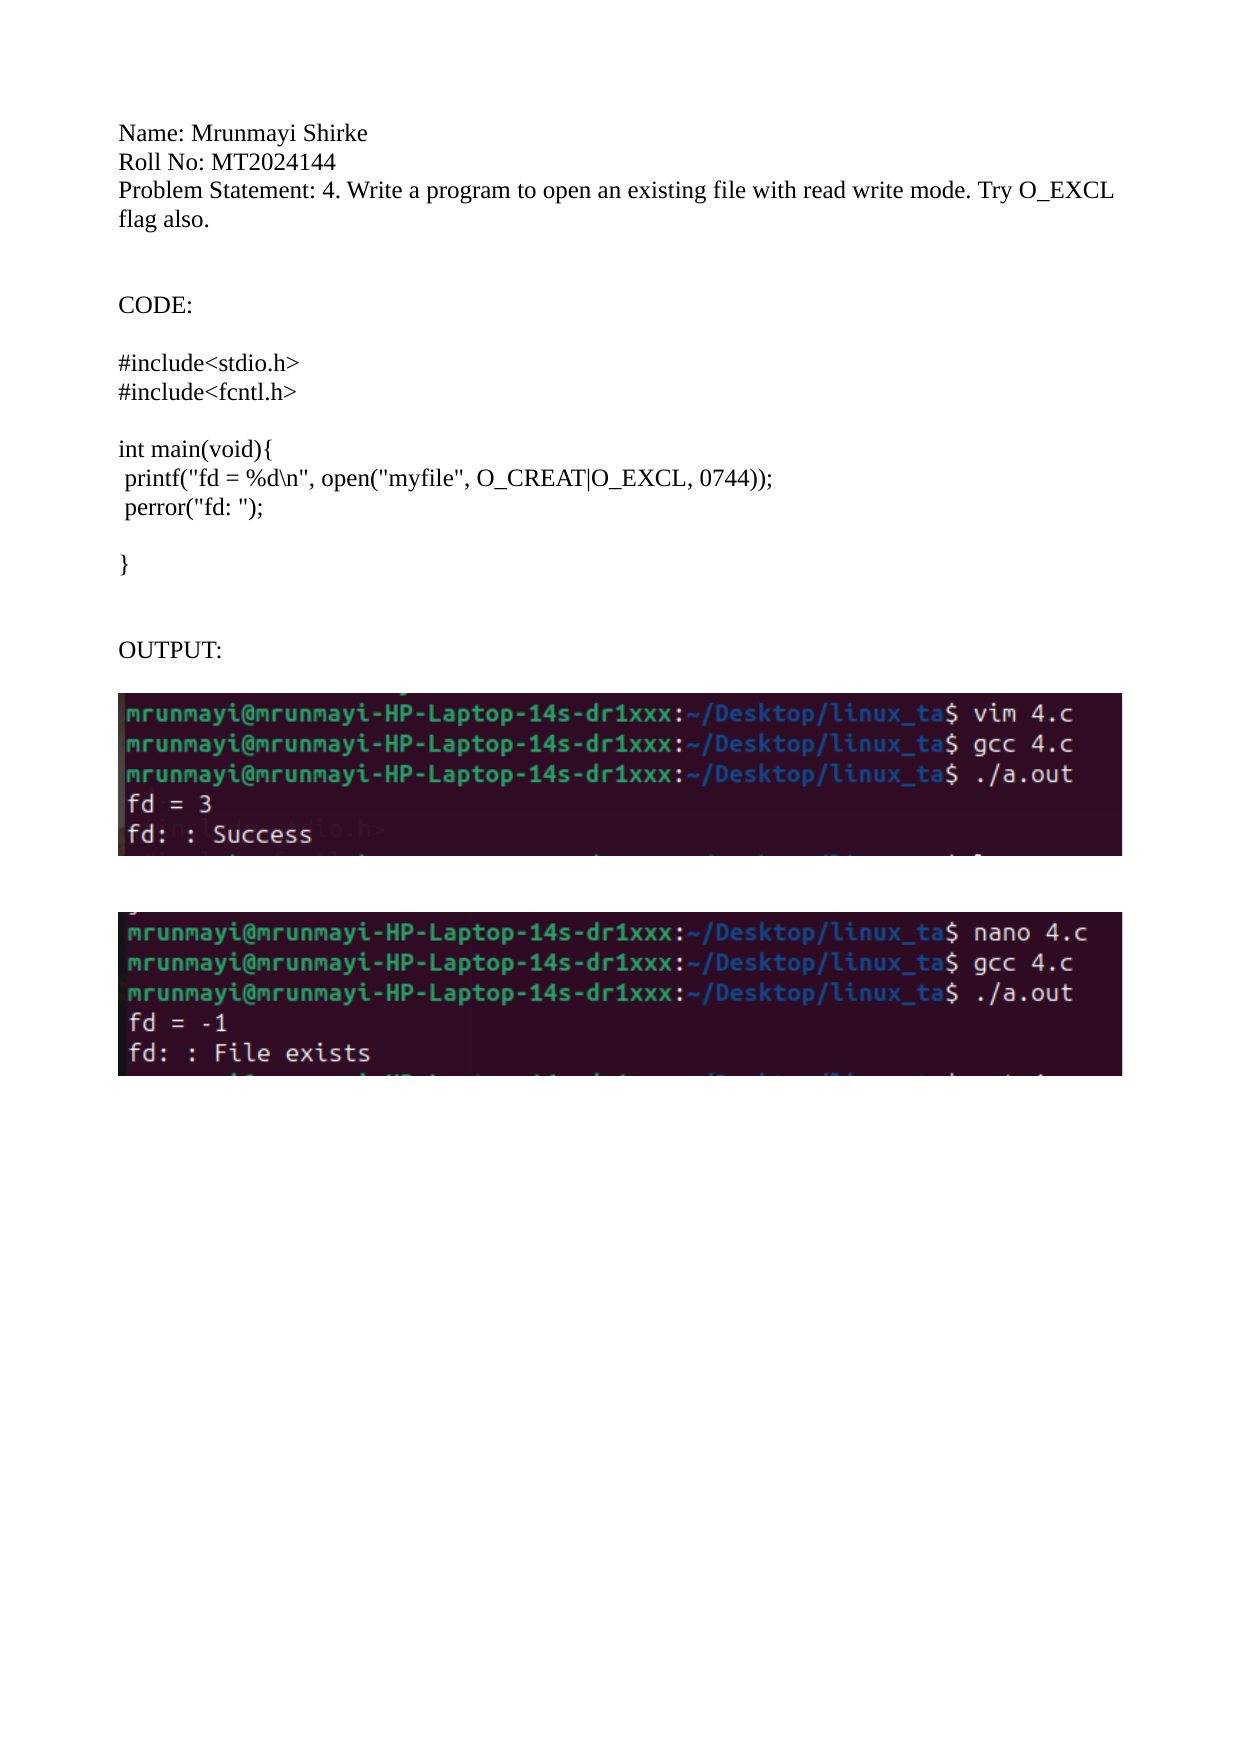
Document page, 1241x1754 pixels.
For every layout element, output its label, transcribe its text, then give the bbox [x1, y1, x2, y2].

text OUTPUT: [118, 636, 1122, 664]
text #include<fcntl.h> [118, 377, 1122, 406]
text Name: Mrunmayi Shirke [118, 118, 1122, 147]
picture [118, 693, 1123, 856]
text #include<stdio.h> [118, 348, 1122, 377]
text } [118, 549, 1122, 578]
text Problem Statement: 4. Write a program to open an existing file with read write mode. Try O_EXCL flag also. [118, 176, 1122, 233]
text CODE: [118, 291, 1122, 319]
text perror("fd: "); [118, 492, 1122, 521]
picture [118, 912, 1123, 1076]
text Roll No: MT2024144 [118, 147, 1122, 176]
text printf("fd = %d\n", open("myfile", O_CREAT|O_EXCL, 0744)); [118, 463, 1122, 492]
text int main(void){ [118, 434, 1122, 463]
